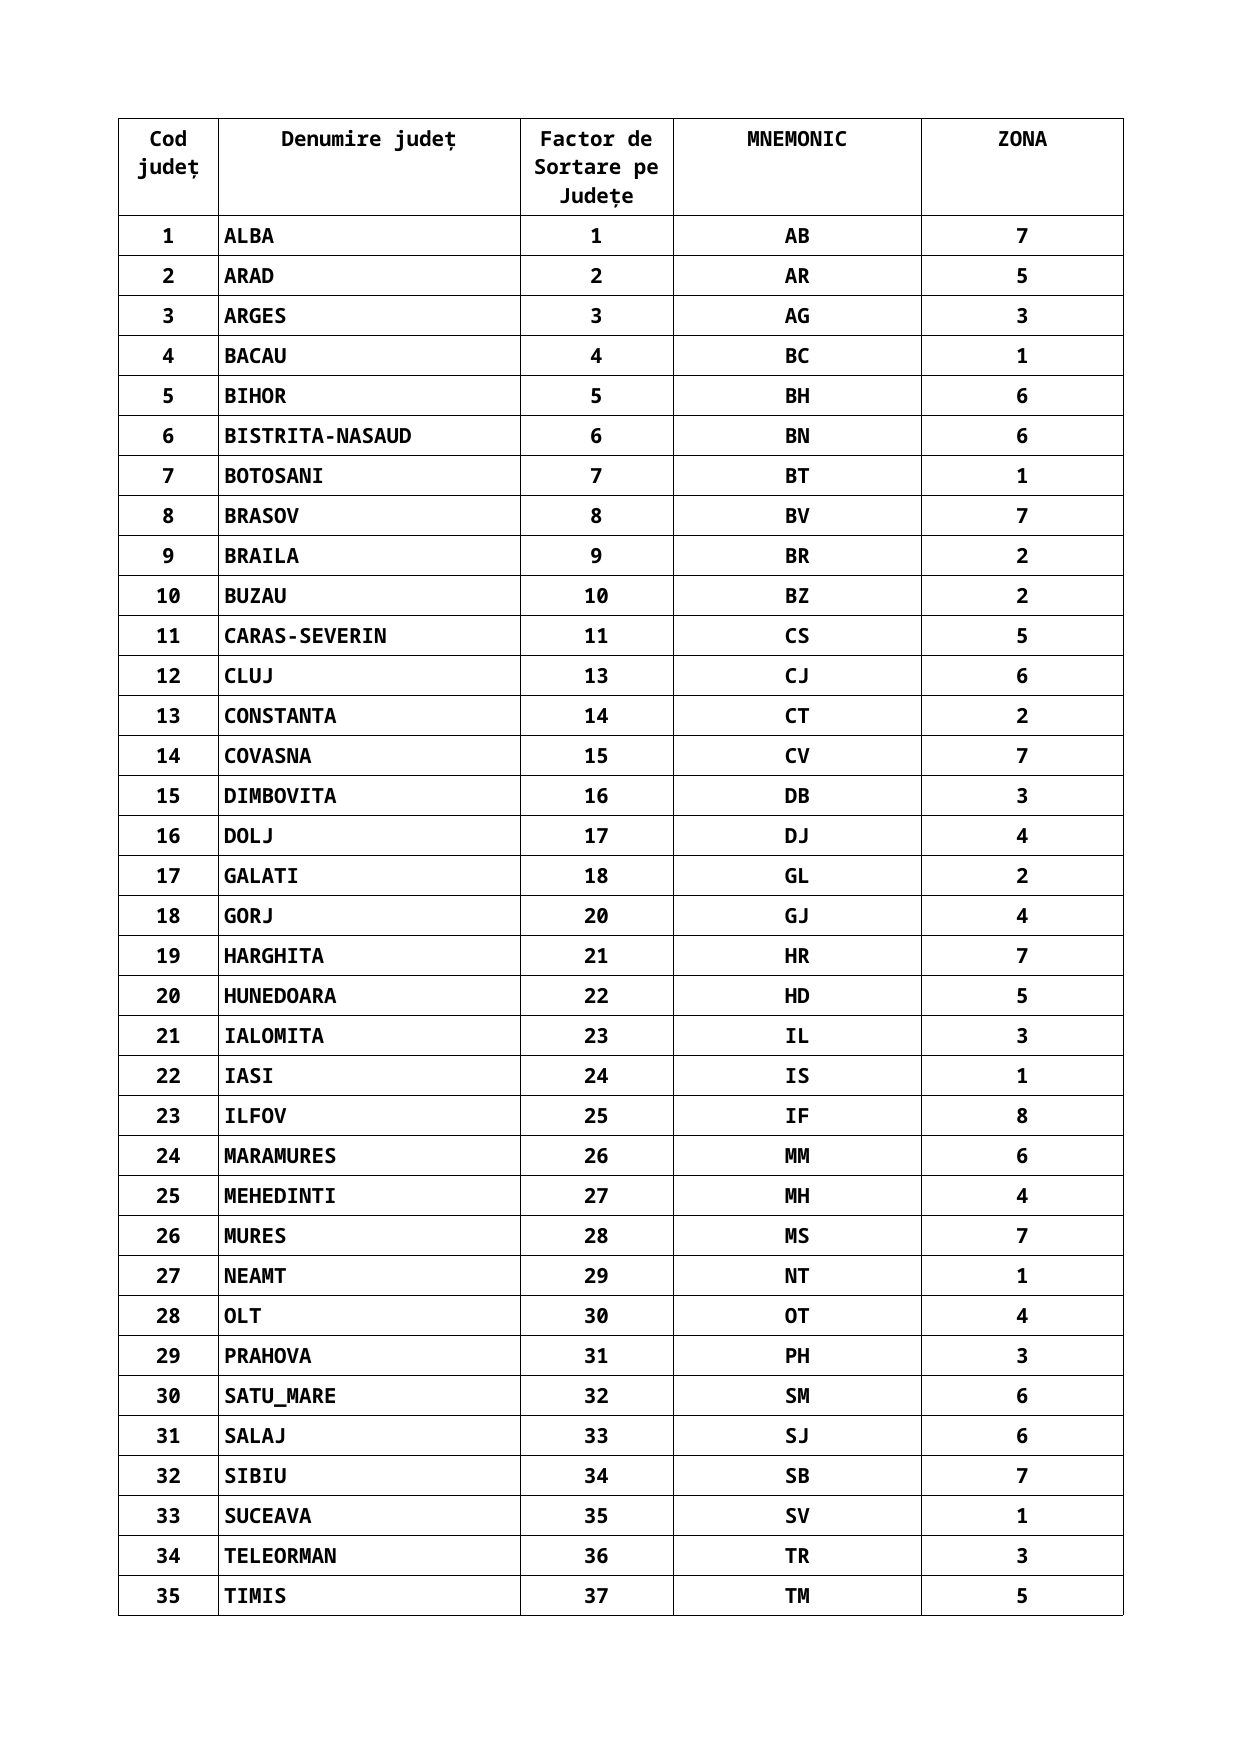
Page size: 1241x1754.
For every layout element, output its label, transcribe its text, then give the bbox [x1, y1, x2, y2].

table_cell 6 [922, 1416, 1123, 1455]
table_cell CS [674, 616, 921, 655]
table_cell 5 [119, 376, 218, 415]
table_cell GALATI [219, 856, 520, 895]
table_cell 3 [922, 776, 1123, 815]
table_cell 2 [922, 536, 1123, 575]
table_cell DJ [674, 816, 921, 855]
table_cell SB [674, 1456, 921, 1495]
table_cell DB [674, 776, 921, 815]
table_cell 5 [922, 976, 1123, 1015]
table_cell 2 [922, 576, 1123, 615]
table_cell IL [674, 1016, 921, 1055]
table_cell TELEORMAN [219, 1536, 520, 1575]
table_cell 7 [521, 456, 673, 495]
table_cell AB [674, 216, 921, 255]
table_cell 5 [922, 1576, 1123, 1615]
table_cell HARGHITA [219, 936, 520, 975]
table_cell 20 [521, 896, 673, 935]
table_cell 34 [119, 1536, 218, 1575]
table_cell 8 [922, 1096, 1123, 1135]
table_cell 25 [521, 1096, 673, 1135]
table_cell SJ [674, 1416, 921, 1455]
table_cell 23 [119, 1096, 218, 1135]
table_cell 6 [922, 376, 1123, 415]
table_cell SM [674, 1376, 921, 1415]
table_cell 2 [922, 856, 1123, 895]
table_cell 11 [119, 616, 218, 655]
table_cell COVASNA [219, 736, 520, 775]
table_cell 15 [521, 736, 673, 775]
table_cell IF [674, 1096, 921, 1135]
table_header Denumire județ [219, 119, 520, 215]
table_cell BT [674, 456, 921, 495]
table_cell 8 [119, 496, 218, 535]
table_cell 13 [521, 656, 673, 695]
table_cell 22 [119, 1056, 218, 1095]
table_cell 28 [521, 1216, 673, 1255]
table_cell TIMIS [219, 1576, 520, 1615]
table_cell 6 [119, 416, 218, 455]
table_cell 29 [521, 1256, 673, 1295]
table_cell MH [674, 1176, 921, 1215]
table_cell 6 [922, 1136, 1123, 1175]
table_cell ARAD [219, 256, 520, 295]
table_cell 35 [521, 1496, 673, 1535]
table_cell IALOMITA [219, 1016, 520, 1055]
table_cell 18 [119, 896, 218, 935]
table_cell 33 [521, 1416, 673, 1455]
table_cell BRASOV [219, 496, 520, 535]
table_cell 8 [521, 496, 673, 535]
table_cell 7 [922, 736, 1123, 775]
table_cell 4 [521, 336, 673, 375]
table_cell 12 [119, 656, 218, 695]
table_cell 1 [521, 216, 673, 255]
table_cell 7 [922, 1456, 1123, 1495]
table_cell 16 [521, 776, 673, 815]
table_cell 36 [521, 1536, 673, 1575]
table_cell 5 [521, 376, 673, 415]
table_cell 37 [521, 1576, 673, 1615]
table_cell ILFOV [219, 1096, 520, 1135]
table_cell 1 [922, 1056, 1123, 1095]
table_cell 6 [922, 656, 1123, 695]
table_cell 4 [119, 336, 218, 375]
table_cell 25 [119, 1176, 218, 1215]
table_cell BN [674, 416, 921, 455]
table_cell 7 [922, 216, 1123, 255]
table_cell 29 [119, 1336, 218, 1375]
table_cell BISTRITA-NASAUD [219, 416, 520, 455]
table_cell MEHEDINTI [219, 1176, 520, 1215]
table_cell 3 [521, 296, 673, 335]
table_cell 20 [119, 976, 218, 1015]
table_cell MS [674, 1216, 921, 1255]
table_cell PH [674, 1336, 921, 1375]
table_cell 4 [922, 896, 1123, 935]
table_cell TR [674, 1536, 921, 1575]
table_header Cod judeţ [119, 119, 218, 215]
table_cell 3 [922, 296, 1123, 335]
table_cell 3 [119, 296, 218, 335]
table_cell SALAJ [219, 1416, 520, 1455]
table_cell CLUJ [219, 656, 520, 695]
table_cell 26 [521, 1136, 673, 1175]
table_cell BUZAU [219, 576, 520, 615]
table_cell 4 [922, 1176, 1123, 1215]
table_cell BZ [674, 576, 921, 615]
table_cell 17 [521, 816, 673, 855]
table_cell SV [674, 1496, 921, 1535]
table_cell 30 [119, 1376, 218, 1415]
table_cell ALBA [219, 216, 520, 255]
table_cell 31 [521, 1336, 673, 1375]
table_cell 7 [119, 456, 218, 495]
table_cell HR [674, 936, 921, 975]
table_cell HUNEDOARA [219, 976, 520, 1015]
table_cell IS [674, 1056, 921, 1095]
table_cell SIBIU [219, 1456, 520, 1495]
table_cell BOTOSANI [219, 456, 520, 495]
table_cell 4 [922, 1296, 1123, 1335]
table_cell 31 [119, 1416, 218, 1455]
table_header ZONA [922, 119, 1123, 215]
table_cell OLT [219, 1296, 520, 1335]
table_cell 32 [521, 1376, 673, 1415]
table_cell 7 [922, 496, 1123, 535]
table_cell 34 [521, 1456, 673, 1495]
table_cell BH [674, 376, 921, 415]
table_cell 27 [521, 1176, 673, 1215]
table_cell 23 [521, 1016, 673, 1055]
table_cell CONSTANTA [219, 696, 520, 735]
table_cell BRAILA [219, 536, 520, 575]
table_cell 5 [922, 256, 1123, 295]
table_cell 2 [521, 256, 673, 295]
table_header Factor de Sortare pe Județe [521, 119, 673, 215]
table_cell MURES [219, 1216, 520, 1255]
table_cell 13 [119, 696, 218, 735]
table_cell 24 [521, 1056, 673, 1095]
table_cell BACAU [219, 336, 520, 375]
table_cell AG [674, 296, 921, 335]
table_cell 30 [521, 1296, 673, 1335]
table_cell 10 [521, 576, 673, 615]
table_cell 10 [119, 576, 218, 615]
table_cell CARAS-SEVERIN [219, 616, 520, 655]
table_cell OT [674, 1296, 921, 1335]
table_cell 14 [521, 696, 673, 735]
table_cell 21 [521, 936, 673, 975]
table_cell 4 [922, 816, 1123, 855]
table_cell 9 [119, 536, 218, 575]
table_cell GJ [674, 896, 921, 935]
table_cell 6 [521, 416, 673, 455]
table_cell CT [674, 696, 921, 735]
table_cell 3 [922, 1016, 1123, 1055]
table_cell 17 [119, 856, 218, 895]
table_cell 18 [521, 856, 673, 895]
table_cell 1 [922, 1256, 1123, 1295]
table_cell BV [674, 496, 921, 535]
table_cell BIHOR [219, 376, 520, 415]
table_cell BC [674, 336, 921, 375]
table_cell MARAMURES [219, 1136, 520, 1175]
table_cell 35 [119, 1576, 218, 1615]
table_cell DIMBOVITA [219, 776, 520, 815]
table_header MNEMONIC [674, 119, 921, 215]
table_cell 11 [521, 616, 673, 655]
table_cell 16 [119, 816, 218, 855]
table_cell 26 [119, 1216, 218, 1255]
table_cell SUCEAVA [219, 1496, 520, 1535]
table_cell 3 [922, 1536, 1123, 1575]
table_cell 19 [119, 936, 218, 975]
table_cell 21 [119, 1016, 218, 1055]
table_cell 6 [922, 416, 1123, 455]
table_cell MM [674, 1136, 921, 1175]
table_cell DOLJ [219, 816, 520, 855]
table_cell 1 [119, 216, 218, 255]
table_cell NEAMT [219, 1256, 520, 1295]
table_cell 5 [922, 616, 1123, 655]
table_cell PRAHOVA [219, 1336, 520, 1375]
table_cell 2 [922, 696, 1123, 735]
table_cell 28 [119, 1296, 218, 1335]
table_cell 2 [119, 256, 218, 295]
table_cell 7 [922, 936, 1123, 975]
table_cell 24 [119, 1136, 218, 1175]
table_cell 6 [922, 1376, 1123, 1415]
table_cell 9 [521, 536, 673, 575]
table_cell GL [674, 856, 921, 895]
table_cell 33 [119, 1496, 218, 1535]
table_cell 1 [922, 1496, 1123, 1535]
table_cell IASI [219, 1056, 520, 1095]
table_cell BR [674, 536, 921, 575]
table_cell NT [674, 1256, 921, 1295]
table_cell 14 [119, 736, 218, 775]
table_cell 3 [922, 1336, 1123, 1375]
table_cell GORJ [219, 896, 520, 935]
table_cell 1 [922, 456, 1123, 495]
table_cell SATU_MARE [219, 1376, 520, 1415]
table_cell AR [674, 256, 921, 295]
table_cell HD [674, 976, 921, 1015]
table_cell CJ [674, 656, 921, 695]
table_cell ARGES [219, 296, 520, 335]
table_cell 7 [922, 1216, 1123, 1255]
table_cell 22 [521, 976, 673, 1015]
table_cell 32 [119, 1456, 218, 1495]
table_cell CV [674, 736, 921, 775]
table_cell TM [674, 1576, 921, 1615]
table_cell 27 [119, 1256, 218, 1295]
table_cell 15 [119, 776, 218, 815]
table_cell 1 [922, 336, 1123, 375]
